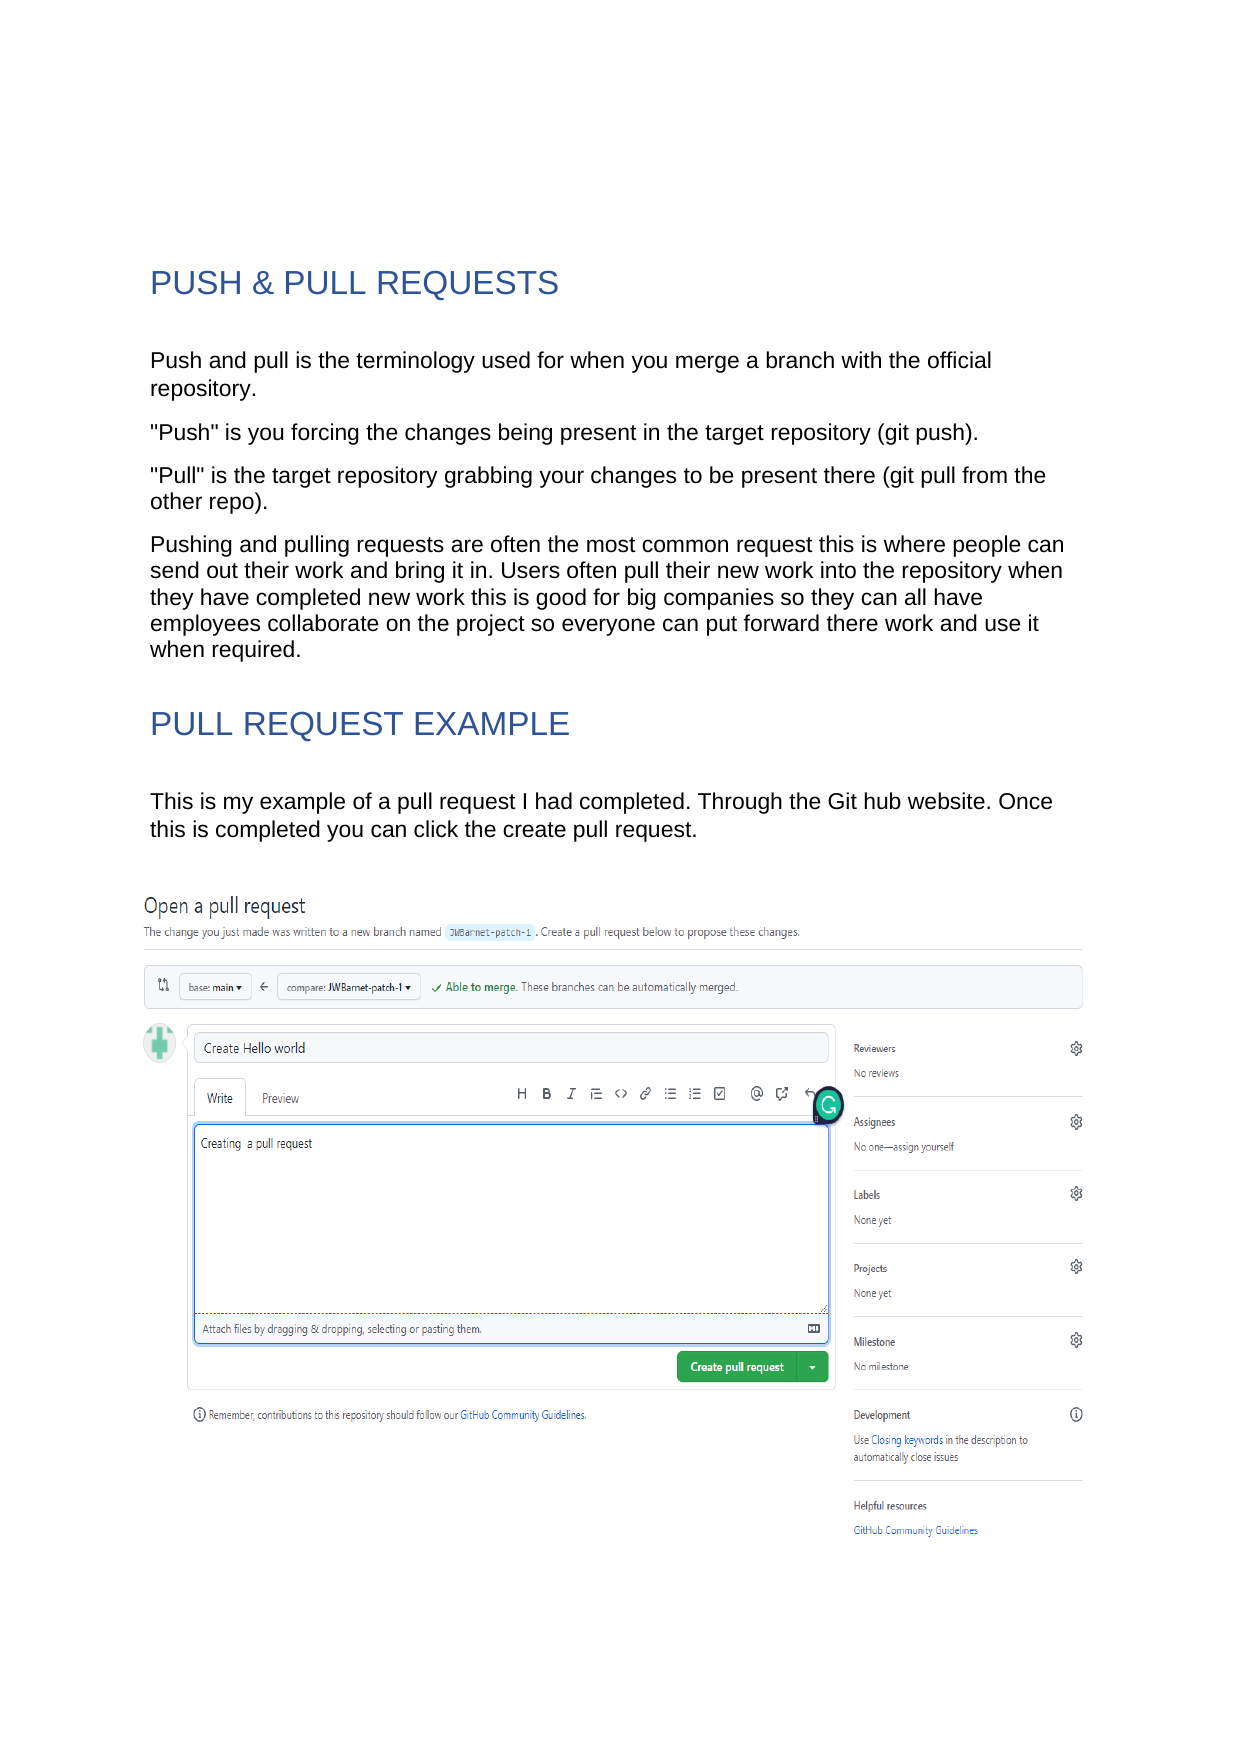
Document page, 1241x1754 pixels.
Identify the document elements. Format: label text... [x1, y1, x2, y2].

text "Push" is you forcing the changes being present in the target repository (git push). [150, 418, 1090, 445]
text This is my example of a pull request I had completed. Through the Git hub website. Once this is completed you can click the create pull request. [150, 788, 1090, 842]
text "Pull" is the target repository grabbing your changes to be present there (git pull from the other repo). [150, 462, 1090, 514]
subtitle PULL REQUEST EXAMPLE [150, 704, 1090, 743]
text Push and pull is the terminology used for when you merge a branch with the official repository. [150, 347, 1090, 401]
text Pushing and pulling requests are often the most common request this is where people can send out their work and bring it in. Users often pull their new work into the repository when they have completed new work this is good for big companies so they can all have employees collaborate on the project so everyone can put forward there work and use it when required. [150, 531, 1090, 663]
subtitle PUSH & PULL REQUESTS [150, 263, 1090, 302]
